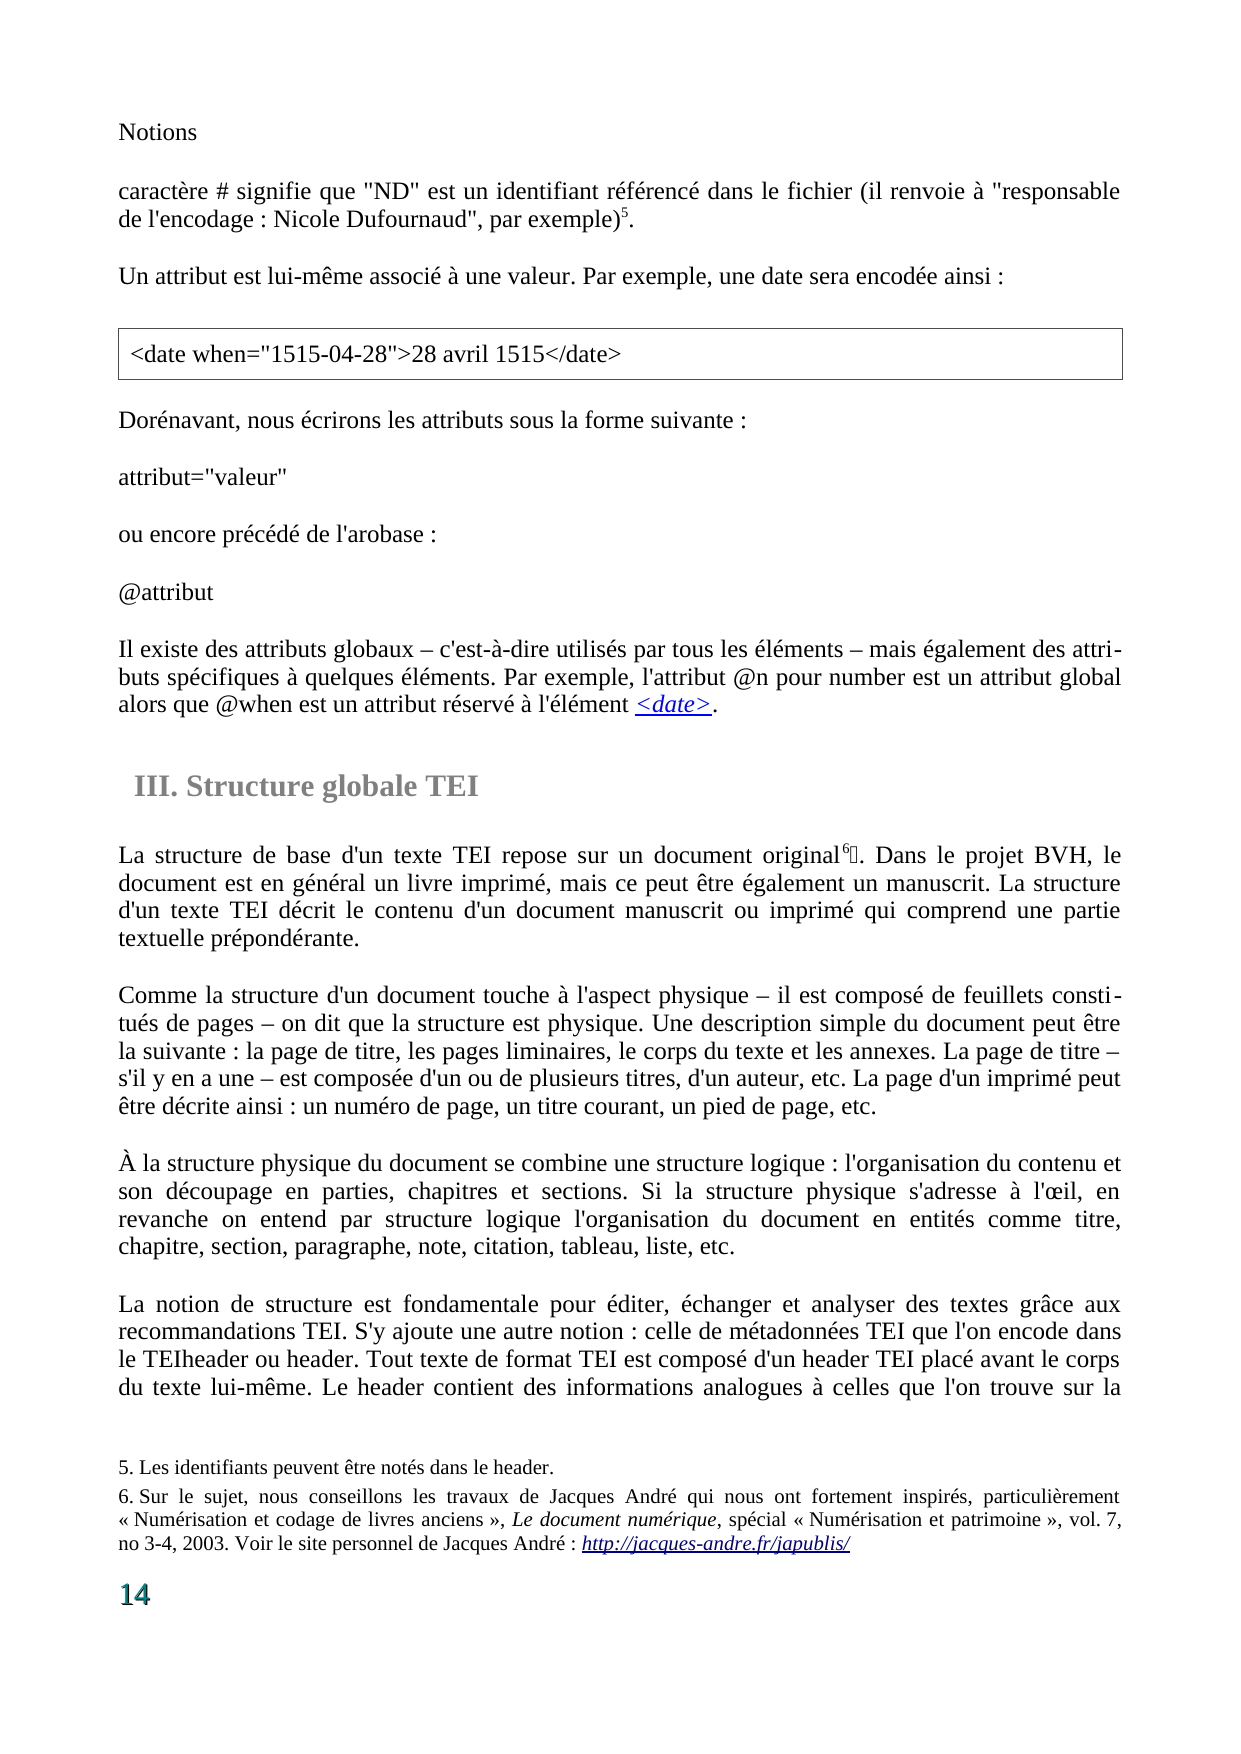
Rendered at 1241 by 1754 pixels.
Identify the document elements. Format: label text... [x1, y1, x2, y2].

text Comme la structure d'un document touche à l'aspect physique – il est composé de feuillets consti­tués de pages – on dit que la structure est physique. Une description simple du document peut être la suivante : la page de titre, les pages liminaires, le corps du texte et les annexes. La page de titre – s'il y en a une – est composée d'un ou de plusieurs titres, d'un auteur, etc. La page d'un imprimé peut être décrite ainsi : un numéro de page, un titre courant, un pied de page, etc. [118, 981, 1122, 1120]
table_header <datedate when@when="1515-04-28">28 avril 1515</date> [119, 329, 1122, 379]
text La notion de structure est fondamentale pour éditer, échanger et analyser des textes grâce aux recommandations TEI. S'y ajoute une autre notion : celle de métadonnées TEI que l'on encode dans le TEIheader ou header. Tout texte de format TEI est composé d'un header TEI placé avant le corps du texte lui-même. Le header contient des informations analogues à celles que l'on trouve sur la [118, 1290, 1122, 1401]
text Un attribut est lui-même associé à une valeur. Par exemple, une date sera encodée ainsi : [118, 262, 1122, 290]
text @attribut [118, 578, 1122, 605]
title Structure globale TEI [118, 768, 1122, 803]
text Il existe des attributs globaux – c'est-à-dire utilisés par tous les éléments – mais également des attri­buts spécifiques à quelques éléments. Par exemple, l'attribut @n pour number est un attribut global alors que @when est un attribut réservé à l'élément <date>. [118, 635, 1122, 718]
text À la structure physique du document se combine une structure logique : l'organisation du contenu et son découpage en parties, chapitres et sections. Si la structure physique s'adresse à l'œil, en revanche on entend par structure logique l'organisation du document en entités comme titre, chapitre, section, para­graphe, note, citation, tableau, liste, etc. [118, 1149, 1122, 1260]
text ou encore précédé de l'arobase : [118, 521, 1122, 548]
text attribut="valeur" [118, 463, 1122, 491]
text On appelle « attribut » un paramètre associé à un élément. Il peut être simple comme n@n pour number ou name, ou plus élaboré comme respresp="#ND" pour pointer vers un autre endroit du fichier : le caractère # signifie que "ND" est un identifiant référencé dans le fichier (il renvoie à "responsable de l'encodage : Nicole Dufournaud", par exemple). [118, 177, 1122, 233]
text La structure de base d'un texte TEI repose sur un document originalSite Jacques André. Dans le projet BVH, le document est en général un livre imprimé, mais ce peut être également un manuscrit. La structure d'un texte TEI décrit le contenu d'un document manuscrit ou imprimé qui comprend une partie textuelle prépondé­rante. [118, 841, 1122, 952]
text Sur le sujet, nous conseillons les travaux de Jacques André qui nous ont fortement inspirés, particulièrement « Numérisation et codage de livres anciens », Le document numérique, spécial « Numérisation et patrimoine », vol. 7, no 3-4, 2003. Voir le site personnel de Jacques André : http://jacques-andre.fr/japublis/ [118, 1485, 1122, 1554]
text Dorénavant, nous écrirons les attributs sous la forme suivante : [118, 406, 1122, 434]
text Les identifiants peuvent être notés dans le header. [118, 1456, 1122, 1479]
